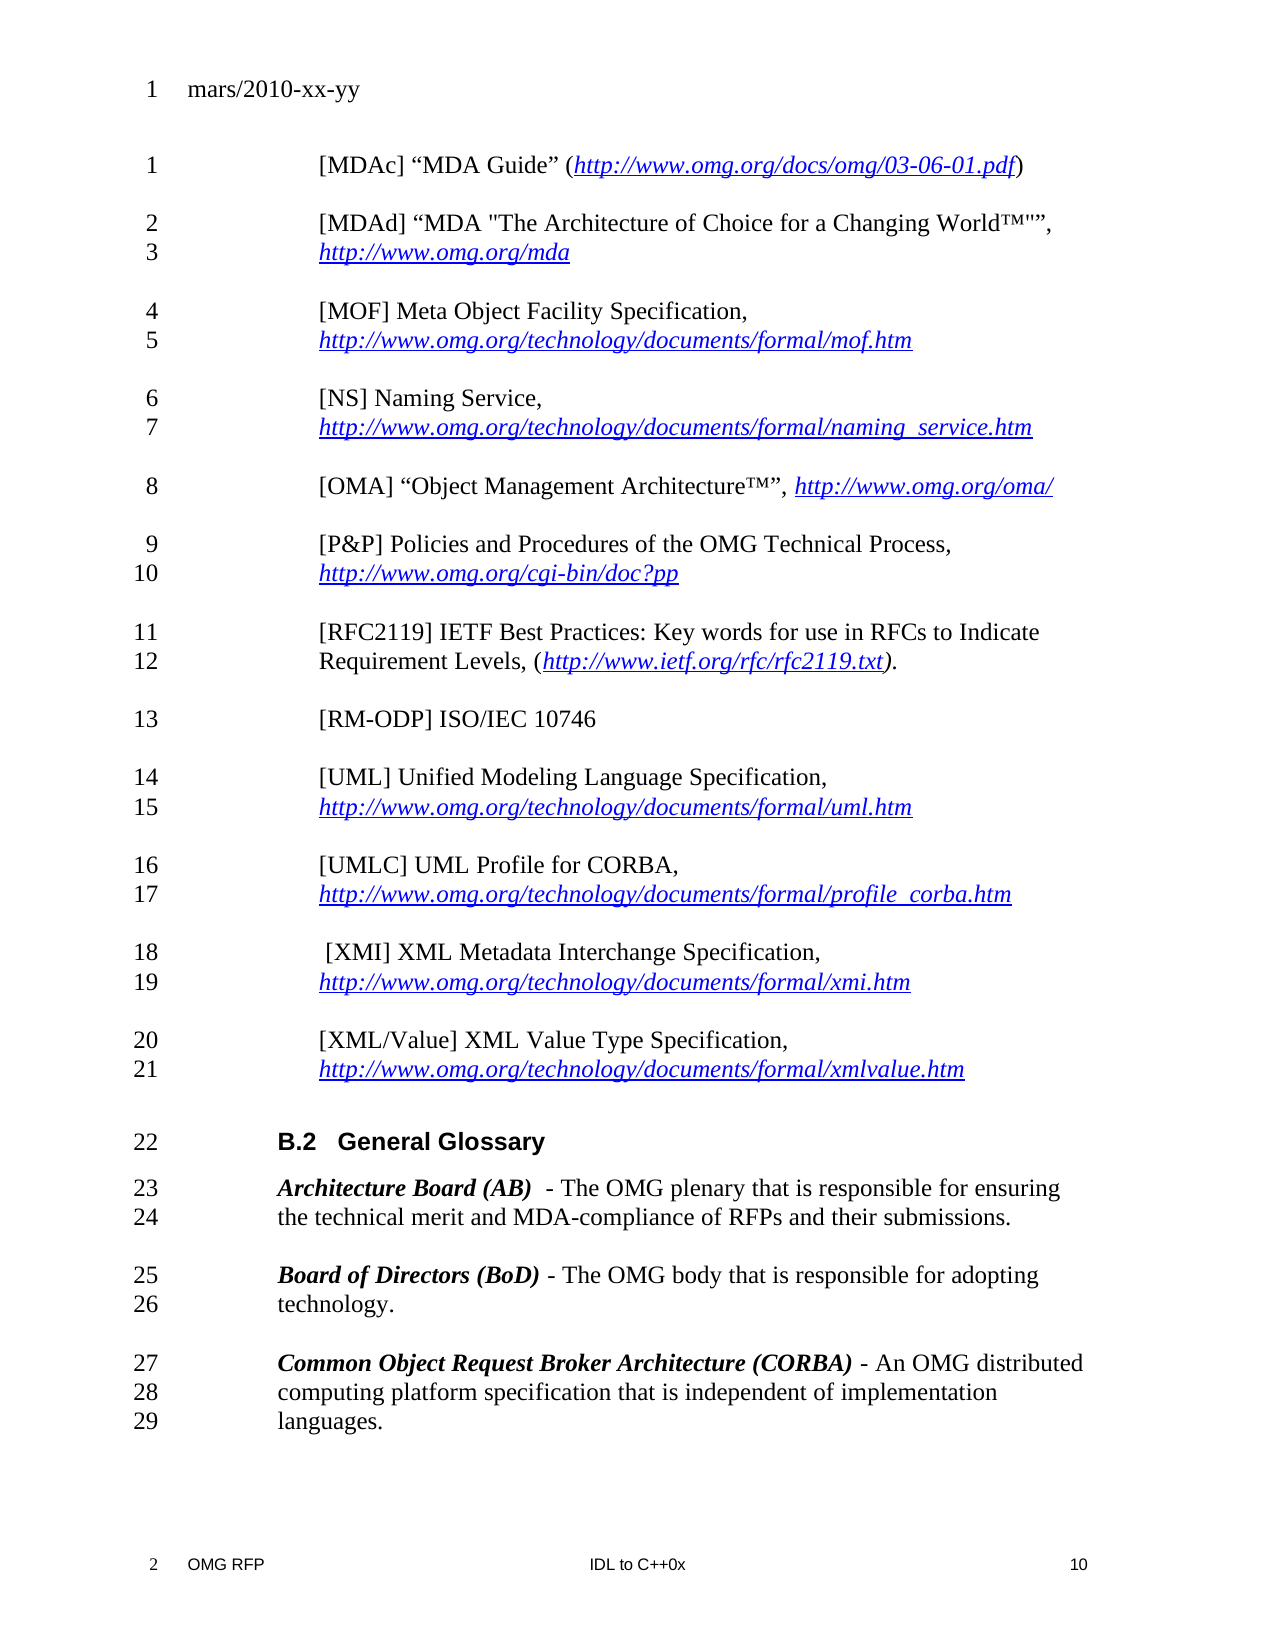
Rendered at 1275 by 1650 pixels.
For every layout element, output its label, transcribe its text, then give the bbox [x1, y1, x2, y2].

text [UMLC] UML Profile for CORBA, http://www.omg.org/technology/documents/formal/profile_corba.htm [319, 850, 1087, 908]
text [XML/Value] XML Value Type Specification, http://www.omg.org/technology/documents/formal/xmlvalue.htm [319, 1025, 1087, 1083]
text [RM-ODP] ISO/IEC 10746 [319, 704, 1087, 733]
text [XMI] XML Metadata Interchange Specification, http://www.omg.org/technology/documents/formal/xmi.htm [319, 937, 1087, 996]
text [MDAc] “MDA Guide” (http://www.omg.org/docs/omg/03-06-01.pdf) [319, 150, 1087, 179]
text [MDAd] “MDA "The Architecture of Choice for a Changing World™"”, http://www.omg.org/mda [319, 208, 1087, 267]
text Common Object Request Broker Architecture (CORBA) - An OMG distributed computing platform specification that is independent of implementation languages. [277, 1348, 1087, 1435]
text Board of Directors (BoD) - The OMG body that is responsible for adopting technology. [277, 1260, 1087, 1319]
text [OMA] “Object Management Architecture™”, http://www.omg.org/oma/ [319, 471, 1087, 500]
subtitle B.2 General Glossary [187, 1127, 1087, 1156]
text [MOF] Meta Object Facility Specification, http://www.omg.org/technology/documents/formal/mof.htm [319, 296, 1087, 354]
text Architecture Board (AB) - The OMG plenary that is responsible for ensuring the technical merit and MDA-compliance of RFPs and their submissions. [277, 1173, 1087, 1231]
